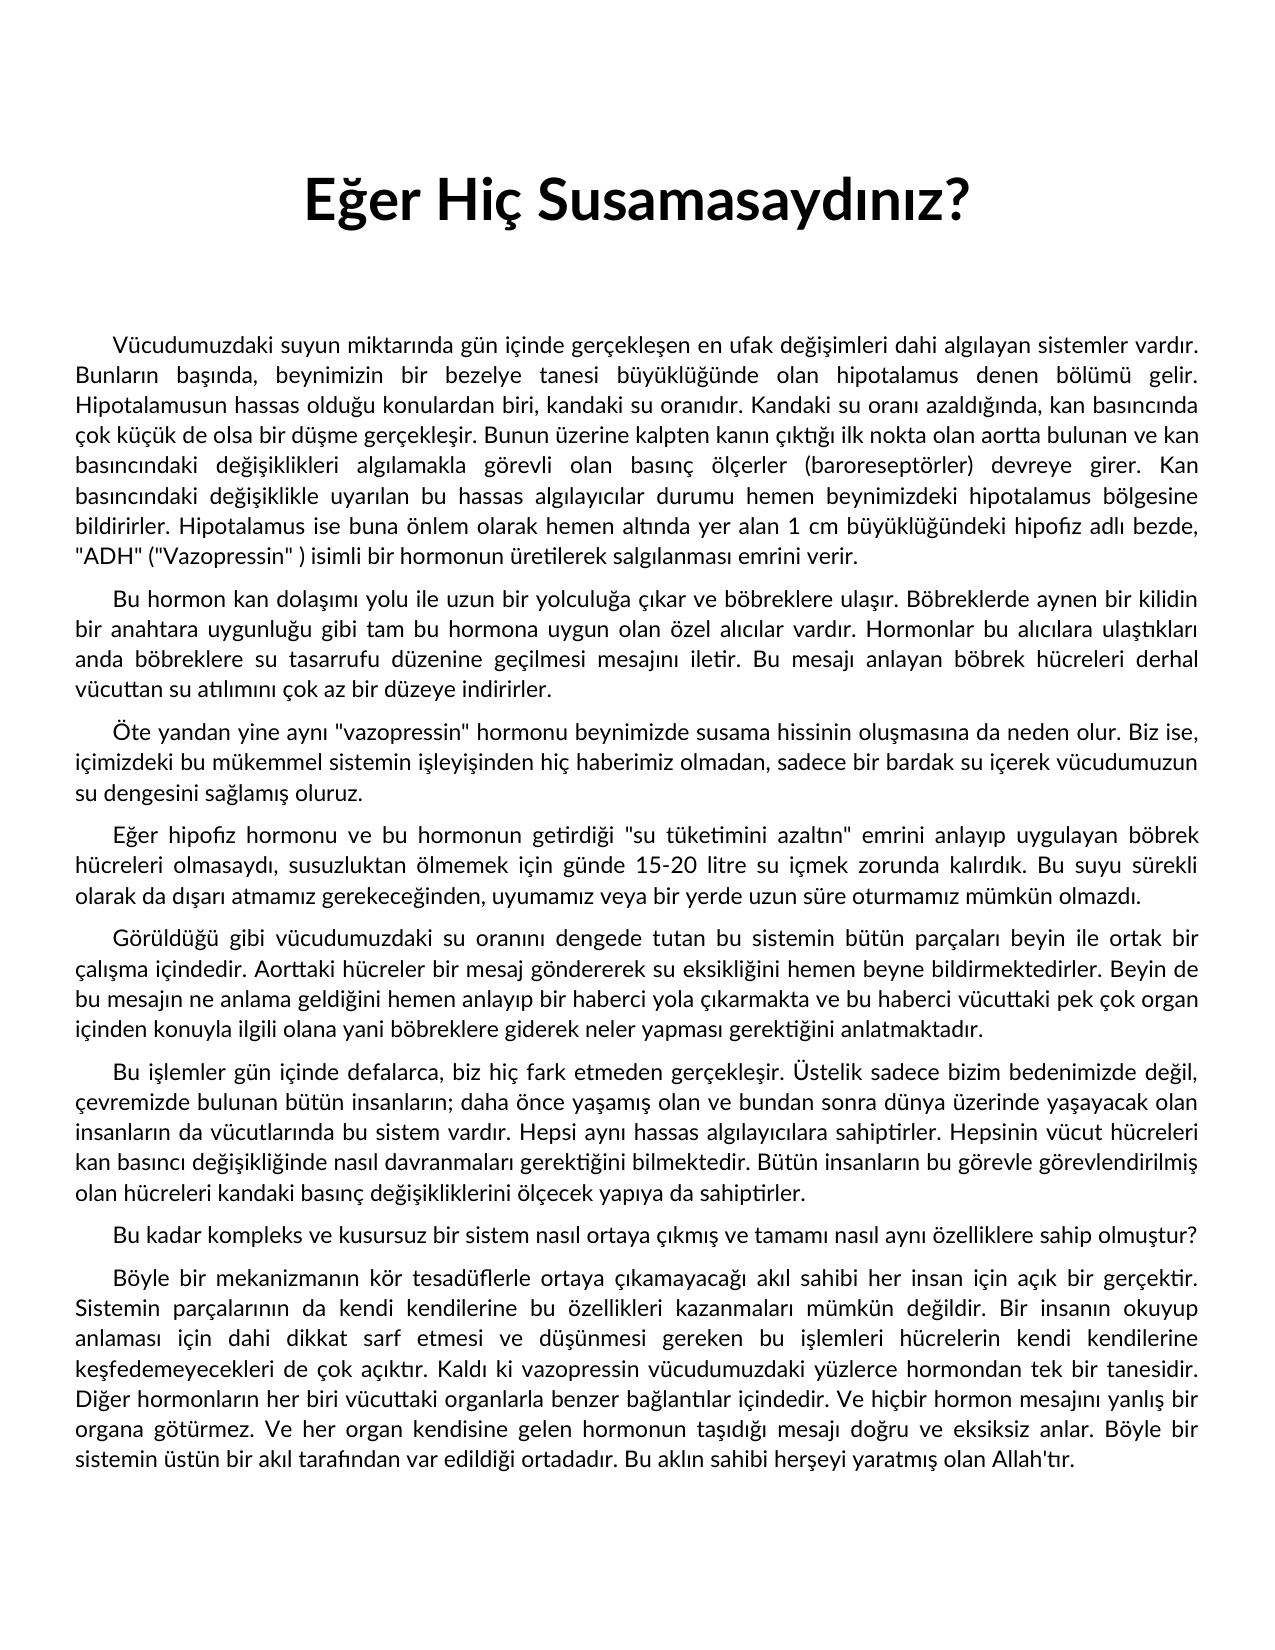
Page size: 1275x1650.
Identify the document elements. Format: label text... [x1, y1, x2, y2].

text Bu hormon kan dolaşımı yolu ile uzun bir yolculuğa çıkar ve böbreklere ulaşır. Böbreklerde aynen bir kilidin bir anahtara uygunluğu gibi tam bu hormona uygun olan özel alıcılar vardır. Hormonlar bu alıcılara ulaştıkları anda böbreklere su tasarrufu düzenine geçilmesi mesajını iletir. Bu mesajı anlayan böbrek hücreleri derhal vücuttan su atılımını çok az bir düzeye indirirler. [75, 584, 1200, 703]
text Böyle bir mekanizmanın kör tesadüflerle ortaya çıkamayacağı akıl sahibi her insan için açık bir gerçektir. Sistemin parçalarının da kendi kendilerine bu özellikleri kazanmaları mümkün değildir. Bir insanın okuyup anlaması için dahi dikkat sarf etmesi ve düşünmesi gereken bu işlemleri hücrelerin kendi kendilerine keşfedemeyecekleri de çok açıktır. Kaldı ki vazopressin vücudumuzdaki yüzlerce hormondan tek bir tanesidir. Diğer hormonların her biri vücuttaki organlarla benzer bağlantılar içindedir. Ve hiçbir hormon mesajını yanlış bir organa götürmez. Ve her organ kendisine gelen hormonun taşıdığı mesajı doğru ve eksiksiz anlar. Böyle bir sistemin üstün bir akıl tarafından var edildiği ortadadır. Bu aklın sahibi herşeyi yaratmış olan Allah'tır. [75, 1264, 1200, 1472]
text Eğer hipofiz hormonu ve bu hormonun getirdiği "su tüketimini azaltın" emrini anlayıp uygulayan böbrek hücreleri olmasaydı, susuzluktan ölmemek için günde 15-20 litre su içmek zorunda kalırdık. Bu suyu sürekli olarak da dışarı atmamız gerekeceğinden, uyumamız veya bir yerde uzun süre oturmamız mümkün olmazdı. [75, 821, 1200, 909]
text Öte yandan yine aynı "vazopressin" hormonu beynimizde susama hissinin oluşmasına da neden olur. Biz ise, içimizdeki bu mükemmel sistemin işleyişinden hiç haberimiz olmadan, sadece bir bardak su içerek vücudumuzun su dengesini sağlamış oluruz. [75, 718, 1200, 806]
text Görüldüğü gibi vücudumuzdaki su oranını dengede tutan bu sistemin bütün parçaları beyin ile ortak bir çalışma içindedir. Aorttaki hücreler bir mesaj göndererek su eksikliğini hemen beyne bildirmektedirler. Beyin de bu mesajın ne anlama geldiğini hemen anlayıp bir haberci yola çıkarmakta ve bu haberci vücuttaki pek çok organ içinden konuyla ilgili olana yani böbreklere giderek neler yapması gerektiğini anlatmaktadır. [75, 924, 1200, 1042]
text Bu işlemler gün içinde defalarca, biz hiç fark etmeden gerçekleşir. Üstelik sadece bizim bedenimizde değil, çevremizde bulunan bütün insanların; daha önce yaşamış olan ve bundan sonra dünya üzerinde yaşayacak olan insanların da vücutlarında bu sistem vardır. Hepsi aynı hassas algılayıcılara sahiptirler. Hepsinin vücut hücreleri kan basıncı değişikliğinde nasıl davranmaları gerektiğini bilmektedir. Bütün insanların bu görevle görevlendirilmiş olan hücreleri kandaki basınç değişikliklerini ölçecek yapıya da sahiptirler. [75, 1057, 1200, 1206]
text Vücudumuzdaki suyun miktarında gün içinde gerçekleşen en ufak değişimleri dahi algılayan sistemler vardır. Bunların başında, beynimizin bir bezelye tanesi büyüklüğünde olan hipotalamus denen bölümü gelir. Hipotalamusun hassas olduğu konulardan biri, kandaki su oranıdır. Kandaki su oranı azaldığında, kan basıncında çok küçük de olsa bir düşme gerçekleşir. Bunun üzerine kalpten kanın çıktığı ilk nokta olan aortta bulunan ve kan basıncındaki değişiklikleri algılamakla görevli olan basınç ölçerler (baroreseptörler) devreye girer. Kan basıncındaki değişiklikle uyarılan bu hassas algılayıcılar durumu hemen beynimizdeki hipotalamus bölgesine bildirirler. Hipotalamus ise buna önlem olarak hemen altında yer alan 1 cm büyüklüğündeki hipofiz adlı bezde, "ADH" ("Vazopressin" ) isimli bir hormonun üretilerek salgılanması emrini verir. [75, 330, 1200, 569]
text Bu kadar kompleks ve kusursuz bir sistem nasıl ortaya çıkmış ve tamamı nasıl aynı özelliklere sahip olmuştur? [75, 1221, 1200, 1248]
subtitle Eğer Hiç Susamasaydınız? [75, 162, 1200, 232]
